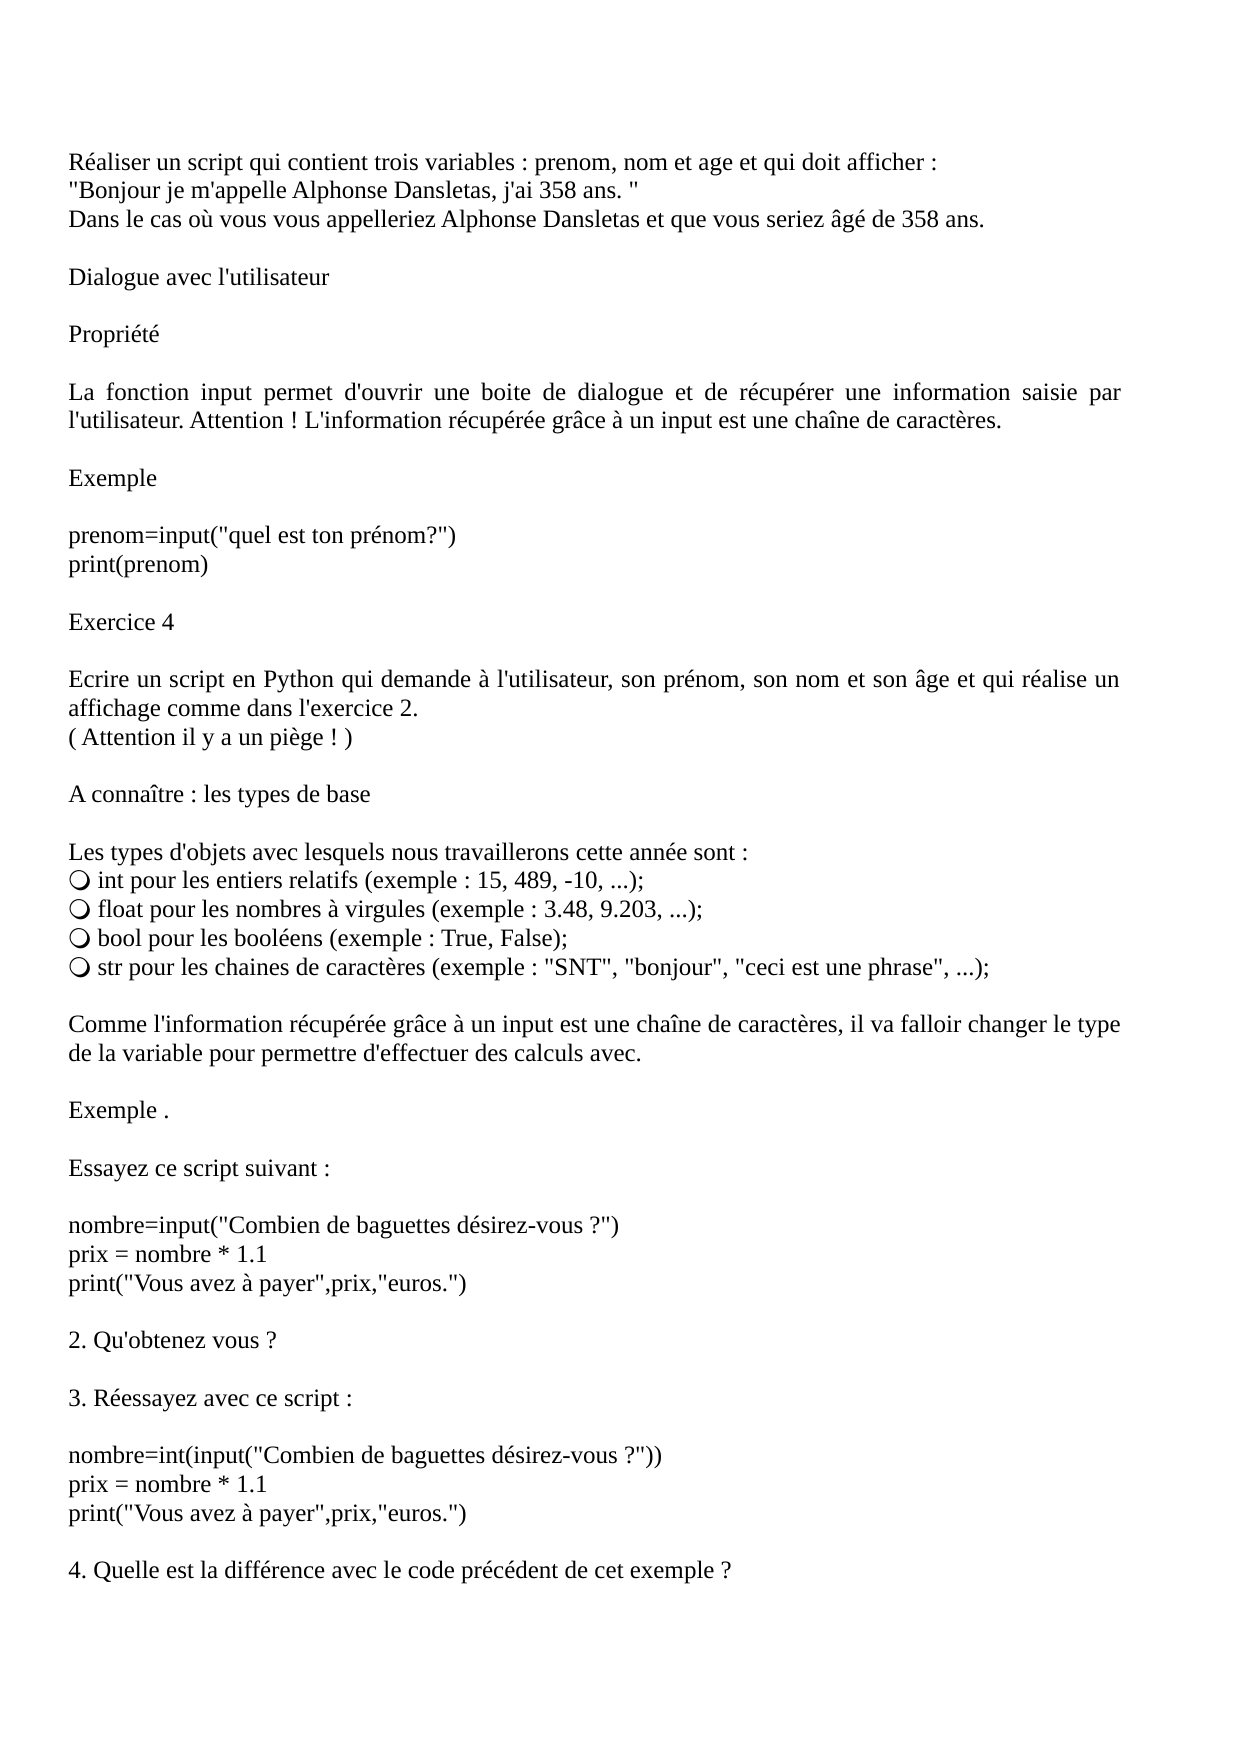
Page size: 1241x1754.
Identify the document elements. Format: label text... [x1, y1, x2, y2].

text Dans le cas où vous vous appelleriez Alphonse Dansletas et que vous seriez âgé de 358 ans. [68, 204, 1122, 233]
text Propriété [68, 319, 1122, 348]
text Dialogue avec l'utilisateur [68, 262, 1122, 291]
text A connaître : les types de base [68, 779, 1122, 808]
text 🔾 int pour les entiers relatifs (exemple : 15, 489, -10, ...); [68, 866, 1122, 894]
text prix = nombre * 1.1 [68, 1469, 1122, 1498]
text nombre=int(input("Combien de baguettes désirez-vous ?")) [68, 1441, 1122, 1469]
text Les types d'objets avec lesquels nous travaillerons cette année sont : [68, 837, 1122, 866]
text Comme l'information récupérée grâce à un input est une chaîne de caractères, il va falloir changer le type de la variable pour permettre d'effectuer des calculs avec. [68, 1009, 1122, 1067]
text Essayez ce script suivant : [68, 1153, 1122, 1182]
text Exemple [68, 463, 1122, 492]
text Ecrire un script en Python qui demande à l'utilisateur, son prénom, son nom et son âge et qui réalise un affichage comme dans l'exercice 2. [68, 664, 1122, 722]
text print("Vous avez à payer",prix,"euros.") [68, 1268, 1122, 1297]
text 🔾 str pour les chaines de caractères (exemple : "SNT", "bonjour", "ceci est une phrase", ...); [68, 952, 1122, 981]
text ( Attention il y a un piège ! ) [68, 722, 1122, 751]
text 4. Quelle est la différence avec le code précédent de cet exemple ? [68, 1556, 1122, 1584]
text 3. Réessayez avec ce script : [68, 1383, 1122, 1412]
text prenom=input("quel est ton prénom?") [68, 521, 1122, 549]
text 🔾 float pour les nombres à virgules (exemple : 3.48, 9.203, ...); [68, 894, 1122, 923]
text La fonction input permet d'ouvrir une boite de dialogue et de récupérer une information saisie par l'utilisateur. Attention ! L'information récupérée grâce à un input est une chaîne de caractères. [68, 377, 1122, 434]
text 2. Qu'obtenez vous ? [68, 1326, 1122, 1354]
text print("Vous avez à payer",prix,"euros.") [68, 1498, 1122, 1527]
text nombre=input("Combien de baguettes désirez-vous ?") [68, 1211, 1122, 1239]
text print(prenom) [68, 549, 1122, 578]
text Exercice 4 [68, 607, 1122, 636]
text Exemple . [68, 1096, 1122, 1124]
text 🔾 bool pour les booléens (exemple : True, False); [68, 923, 1122, 952]
text "Bonjour je m'appelle Alphonse Dansletas, j'ai 358 ans. " [68, 176, 1122, 204]
text prix = nombre * 1.1 [68, 1239, 1122, 1268]
text Réaliser un script qui contient trois variables : prenom, nom et age et qui doit afficher : [68, 147, 1122, 176]
